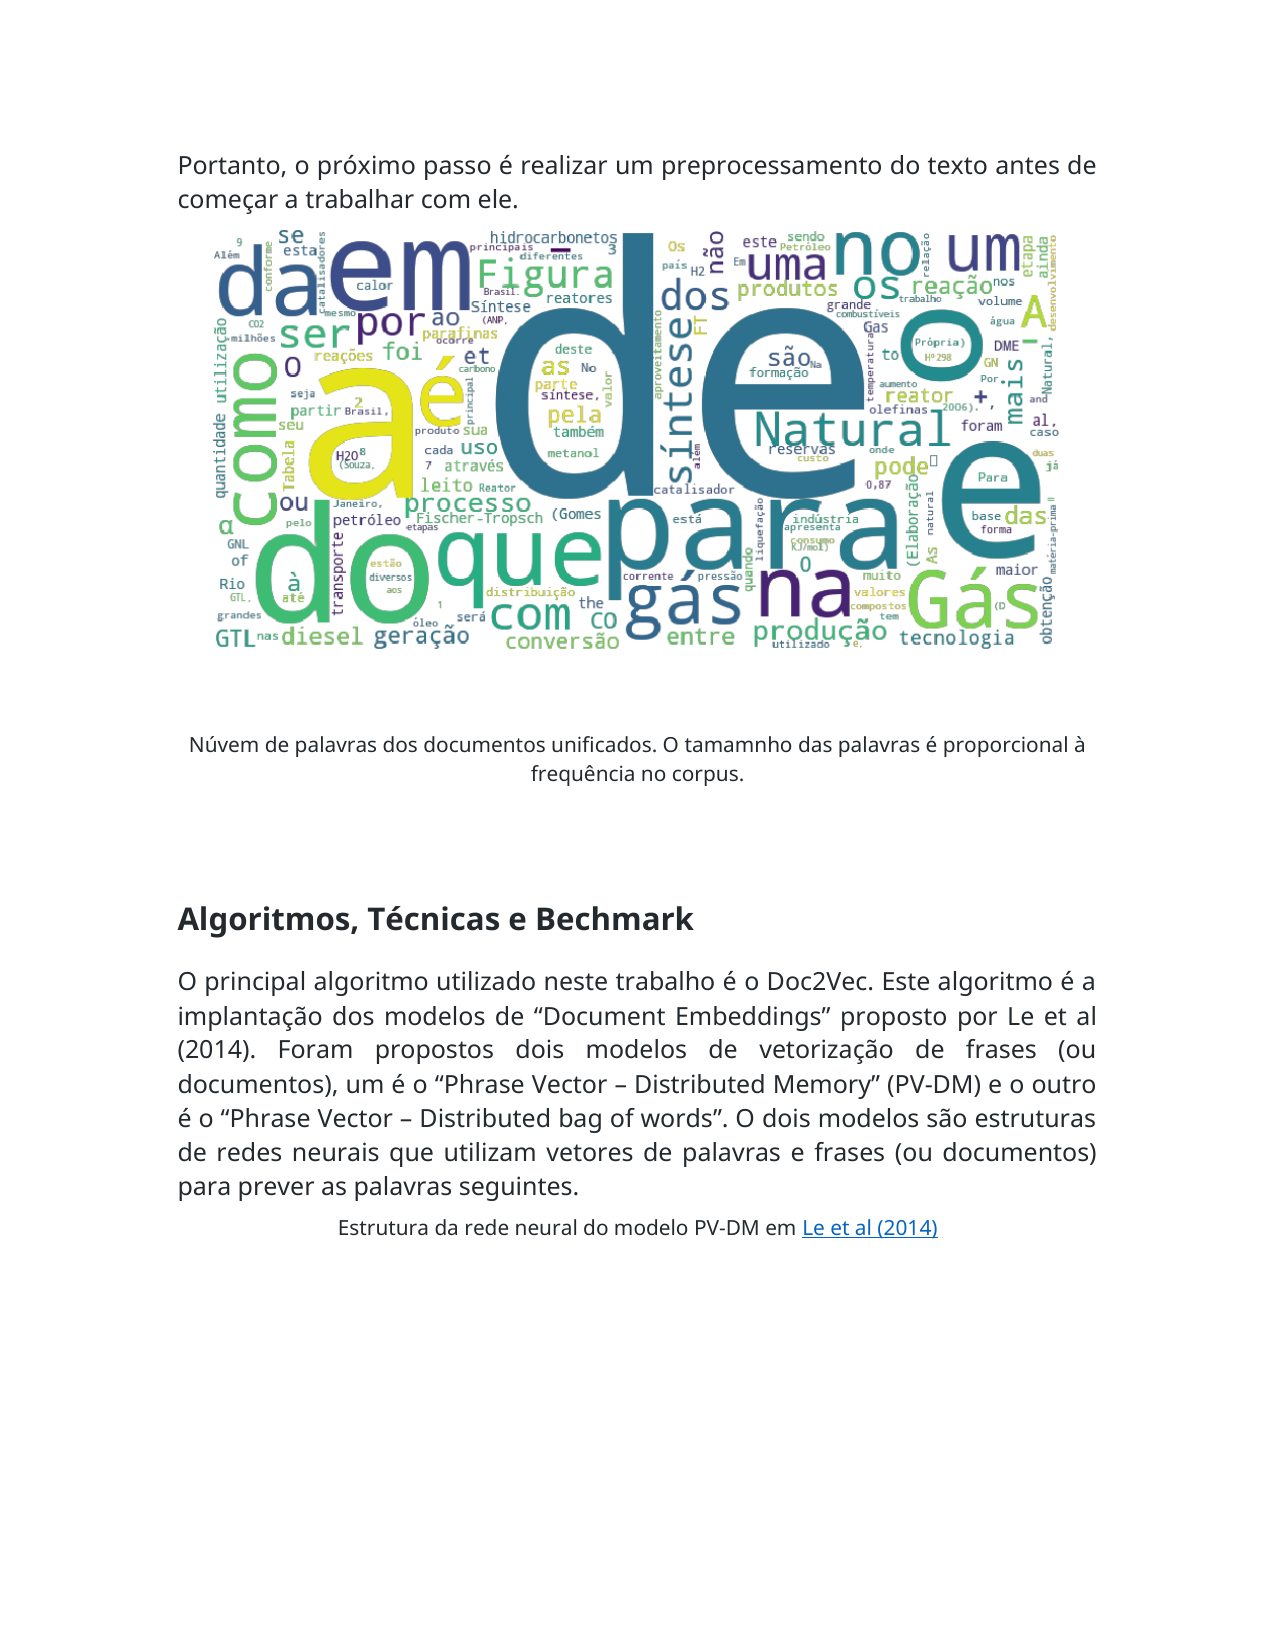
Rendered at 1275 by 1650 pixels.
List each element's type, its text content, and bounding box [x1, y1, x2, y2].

text Portanto, o próximo passo é realizar um preprocessamento do texto antes de começar a trabalhar com ele. [177, 148, 1098, 216]
subtitle Núvem de palavras dos documentos unificados. O tamamnho das palavras é proporcional à frequência no corpus. [177, 731, 1098, 787]
picture [207, 226, 1068, 659]
subtitle Algoritmos, Técnicas e Bechmark [177, 896, 1098, 939]
text Estrutura da rede neural do modelo PV-DM em Le et al (2014) [177, 1213, 1098, 1241]
text O principal algoritmo utilizado neste trabalho é o Doc2Vec. Este algoritmo é a implantação dos modelos de “Document Embeddings” proposto por Le et al (2014). Foram propostos dois modelos de vetorização de frases (ou documentos), um é o “Phrase Vector – Distributed Memory” (PV-DM) e o outro é o “Phrase Vector – Distributed bag of words”. O dois modelos são estruturas de redes neurais que utilizam vetores de palavras e frases (ou documentos) para prever as palavras seguintes. [177, 964, 1098, 1202]
